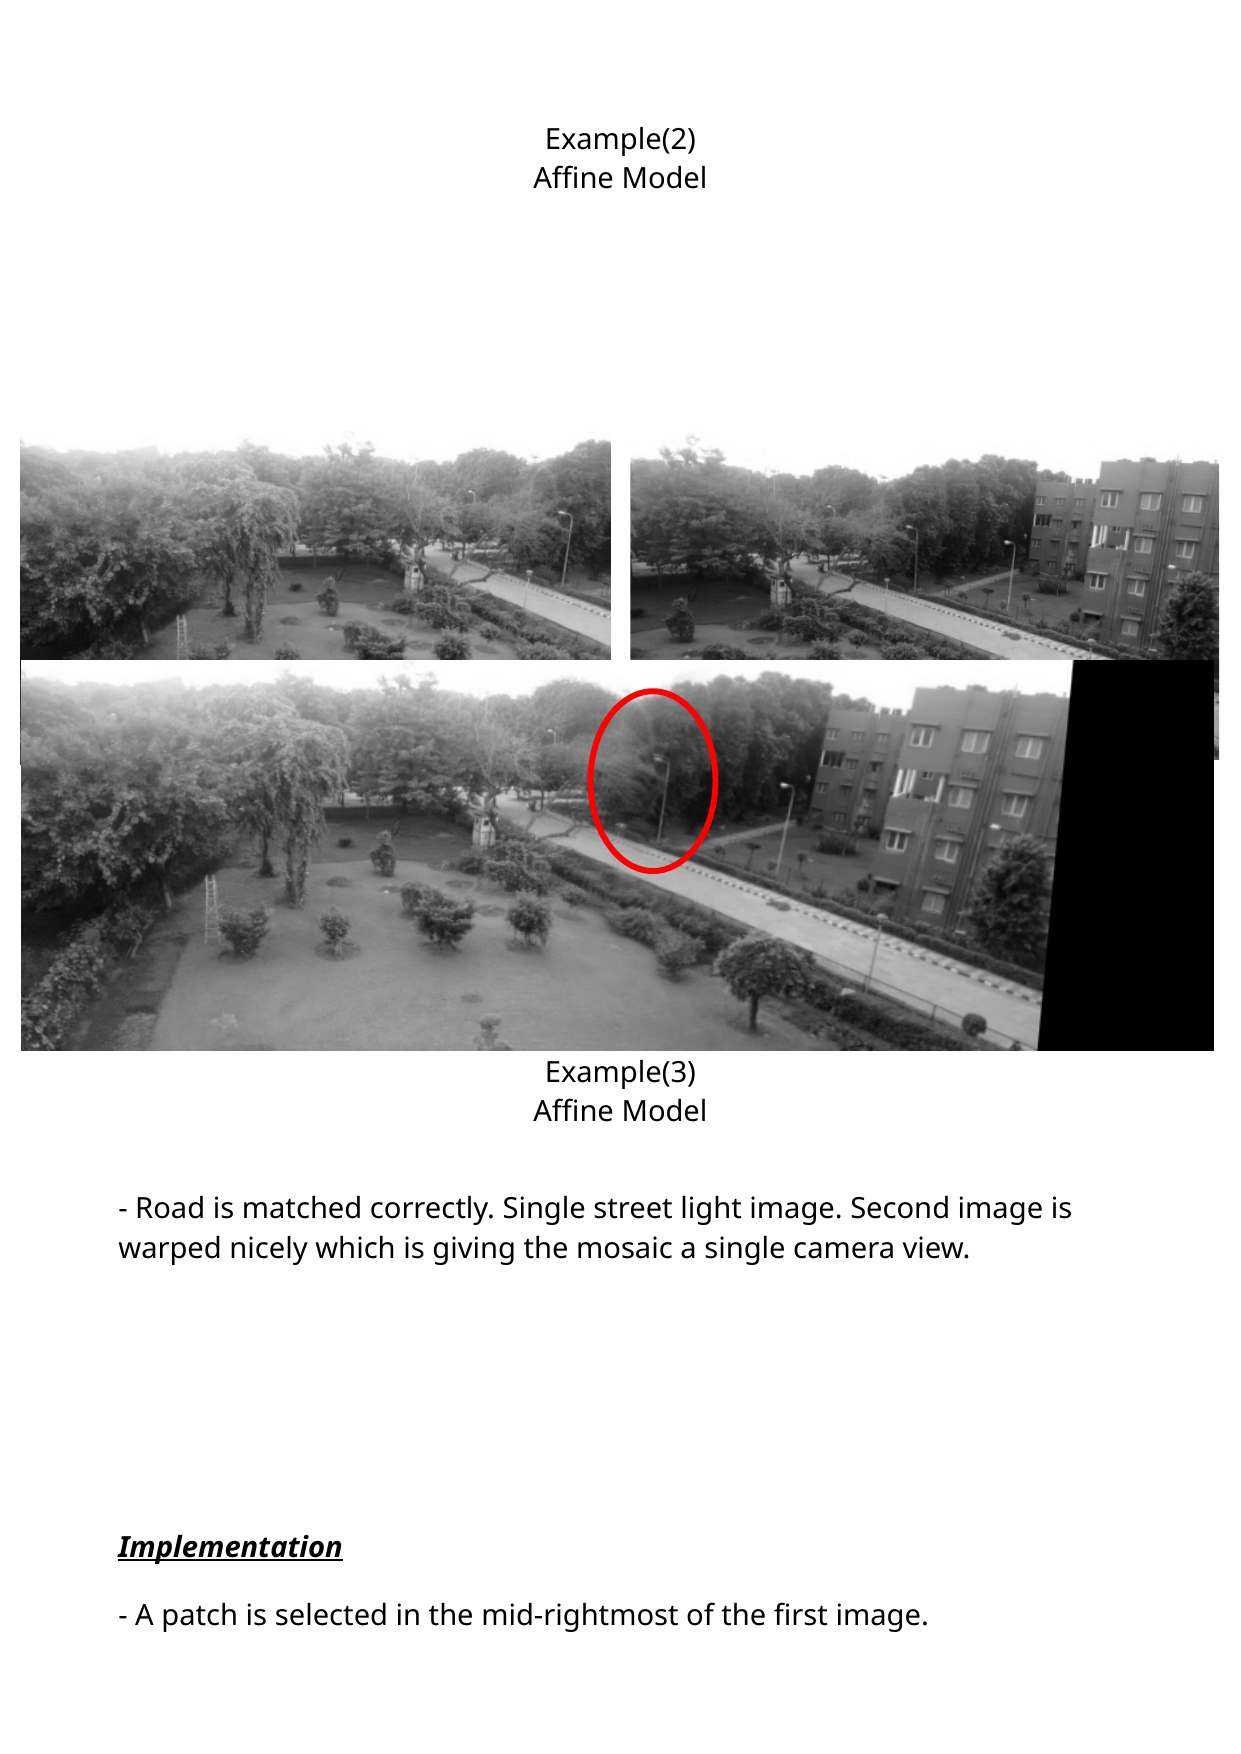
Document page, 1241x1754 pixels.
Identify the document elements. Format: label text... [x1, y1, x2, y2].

text Example(2) [118, 118, 1122, 158]
text - Road is matched correctly. Single street light image. Second image is warped nicely which is giving the mosaic a single camera view. [118, 1188, 1122, 1267]
text Implementation [118, 1526, 1122, 1566]
text Example(3) [118, 1051, 1122, 1091]
text Affine Model [118, 158, 1122, 197]
text - A patch is selected in the mid-rightmost of the first image. [118, 1594, 1122, 1634]
text Affine Model [118, 1091, 1122, 1130]
picture [20, 428, 1220, 1051]
